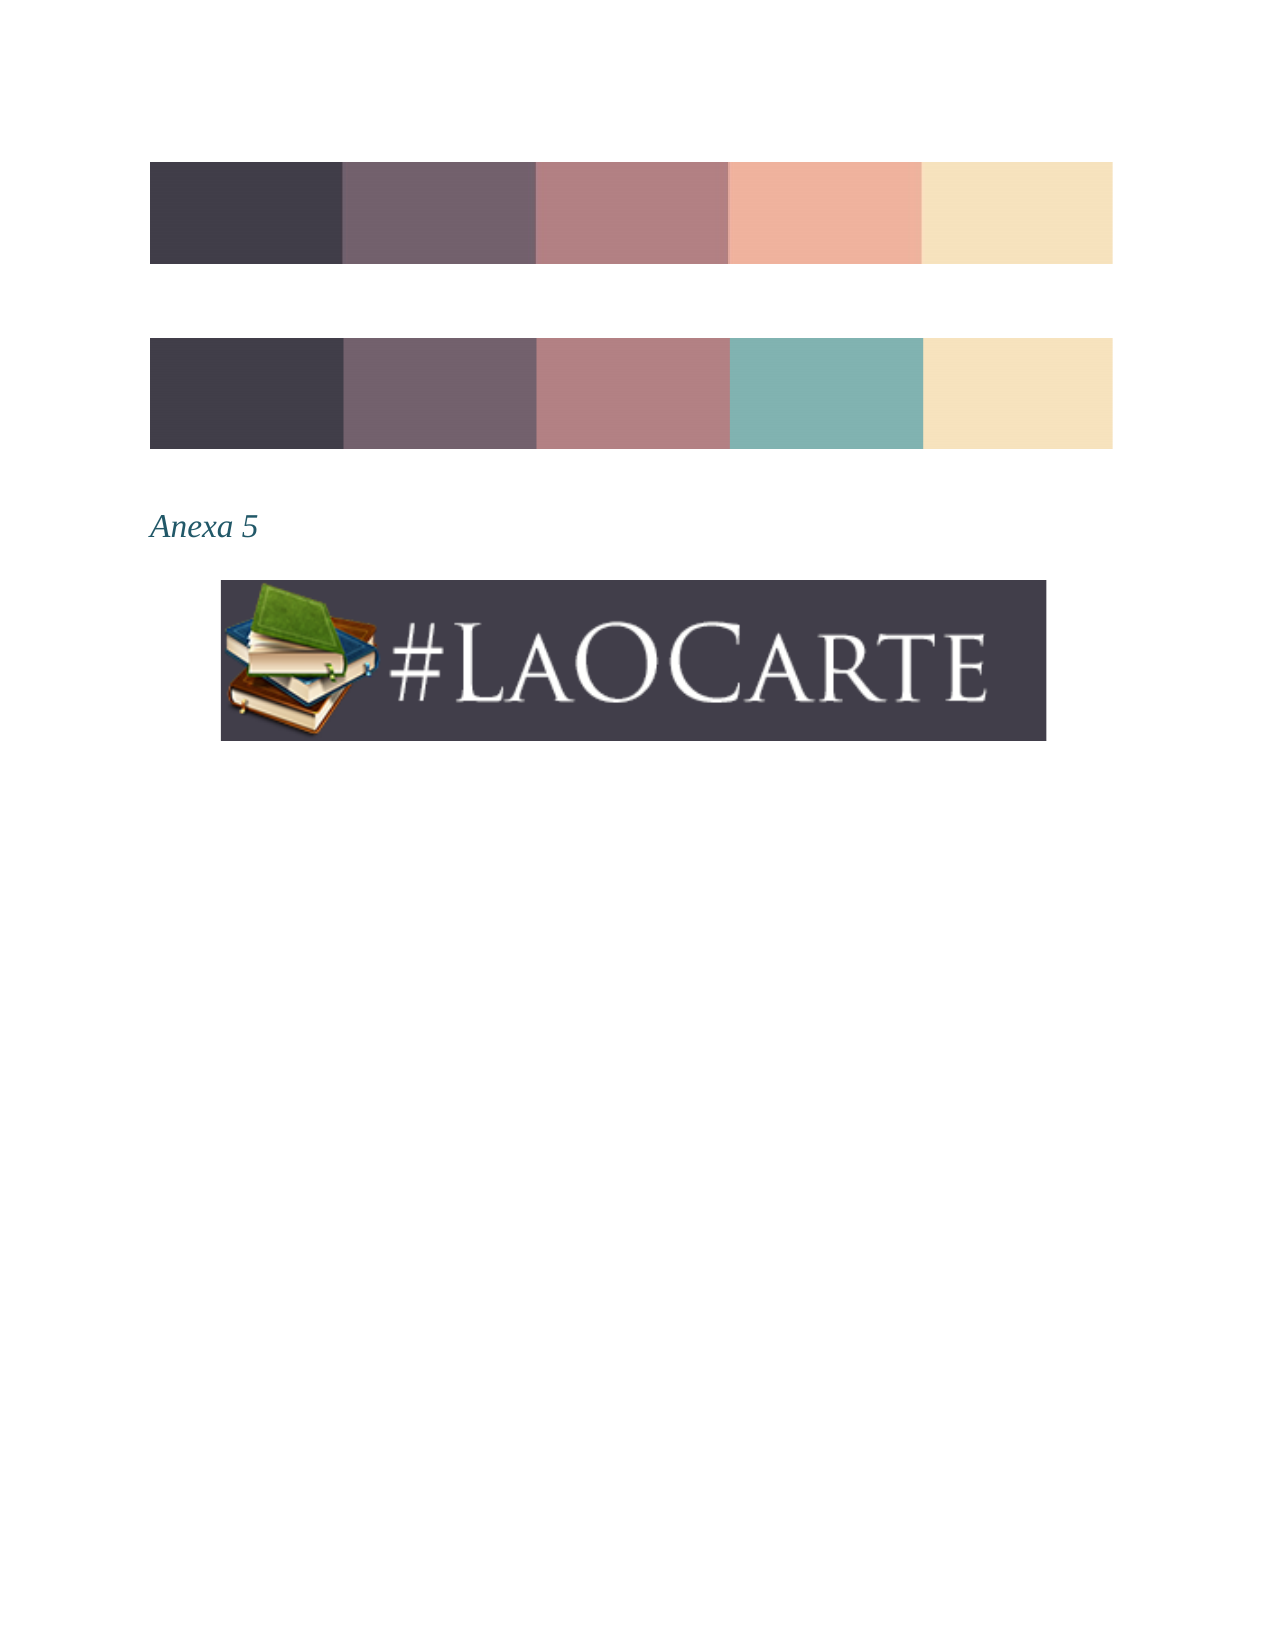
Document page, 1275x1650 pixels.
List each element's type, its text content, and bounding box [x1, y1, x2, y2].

picture [220, 580, 1047, 741]
picture [150, 338, 1113, 449]
text Anexa 5 [150, 506, 1125, 544]
picture [150, 162, 1113, 264]
